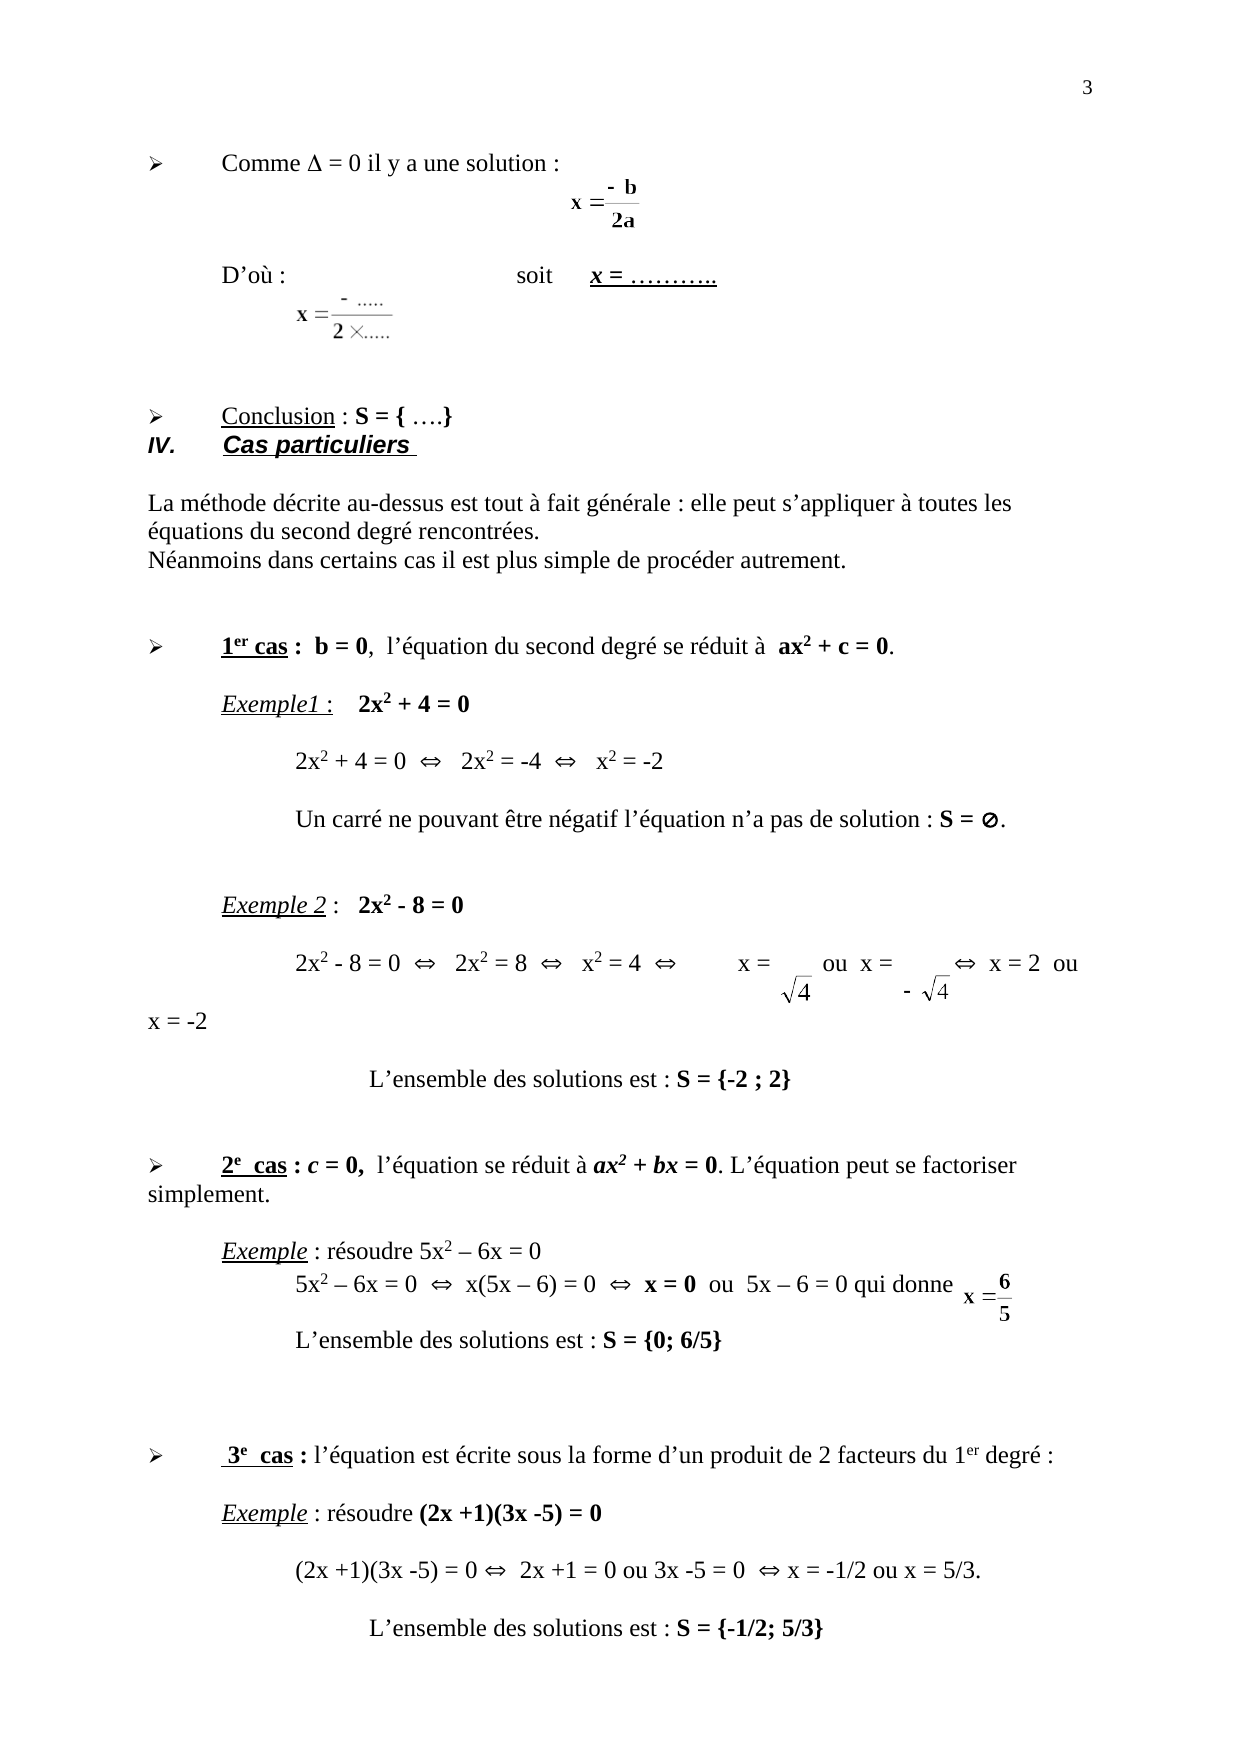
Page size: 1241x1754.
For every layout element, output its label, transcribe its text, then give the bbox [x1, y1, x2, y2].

text D’où : soit x = ……….. [148, 260, 1093, 344]
text Exemple : résoudre 5x2 – 6x = 0 [148, 1236, 1093, 1265]
text Un carré ne pouvant être négatif l’équation n’a pas de solution : S = . [148, 804, 1093, 833]
text L’ensemble des solutions est : S = {-1/2; 5/3} [295, 1613, 1093, 1642]
text 2x2 - 8 = 0  2x2 = 8  x2 = 4  x = ou x =  x = 2 ou x = -2 [148, 948, 1093, 1035]
list Comme  = 0 il y a une solution : [148, 148, 1093, 231]
text 5x2 – 6x = 0  x(5x – 6) = 0  x = 0 ou 5x – 6 = 0 qui donne [148, 1265, 1093, 1326]
text Exemple1 : 2x2 + 4 = 0 [148, 689, 1093, 718]
list Conclusion : S = { ….} [148, 401, 1093, 430]
text L’ensemble des solutions est : S = {0; 6/5} [148, 1326, 1093, 1354]
text (2x +1)(3x -5) = 0  2x +1 = 0 ou 3x -5 = 0  x = -1/2 ou x = 5/3. [148, 1556, 1093, 1584]
list 1er cas : b = 0, l’équation du second degré se réduit à ax2 + c = 0. [148, 631, 1093, 660]
text 2x2 + 4 = 0  2x2 = -4  x2 = -2 [148, 746, 1093, 775]
subtitle Cas particuliers [148, 430, 1093, 459]
text Néanmoins dans certains cas il est plus simple de procéder autrement. [148, 545, 1093, 574]
text Exemple 2 : 2x2 - 8 = 0 [148, 890, 1093, 919]
text Exemple : résoudre (2x +1)(3x -5) = 0 [148, 1498, 1093, 1527]
list 2e cas : c = 0, l’équation se réduit à ax2 + bx = 0. L’équation peut se factoriser simplement. [148, 1150, 1093, 1208]
text La méthode décrite au-dessus est tout à fait générale : elle peut s’appliquer à toutes les équations du second degré rencontrées. [148, 488, 1093, 545]
list 3e cas : l’équation est écrite sous la forme d’un produit de 2 facteurs du 1er degré : [148, 1441, 1093, 1469]
text L’ensemble des solutions est : S = {-2 ; 2} [148, 1064, 1093, 1093]
